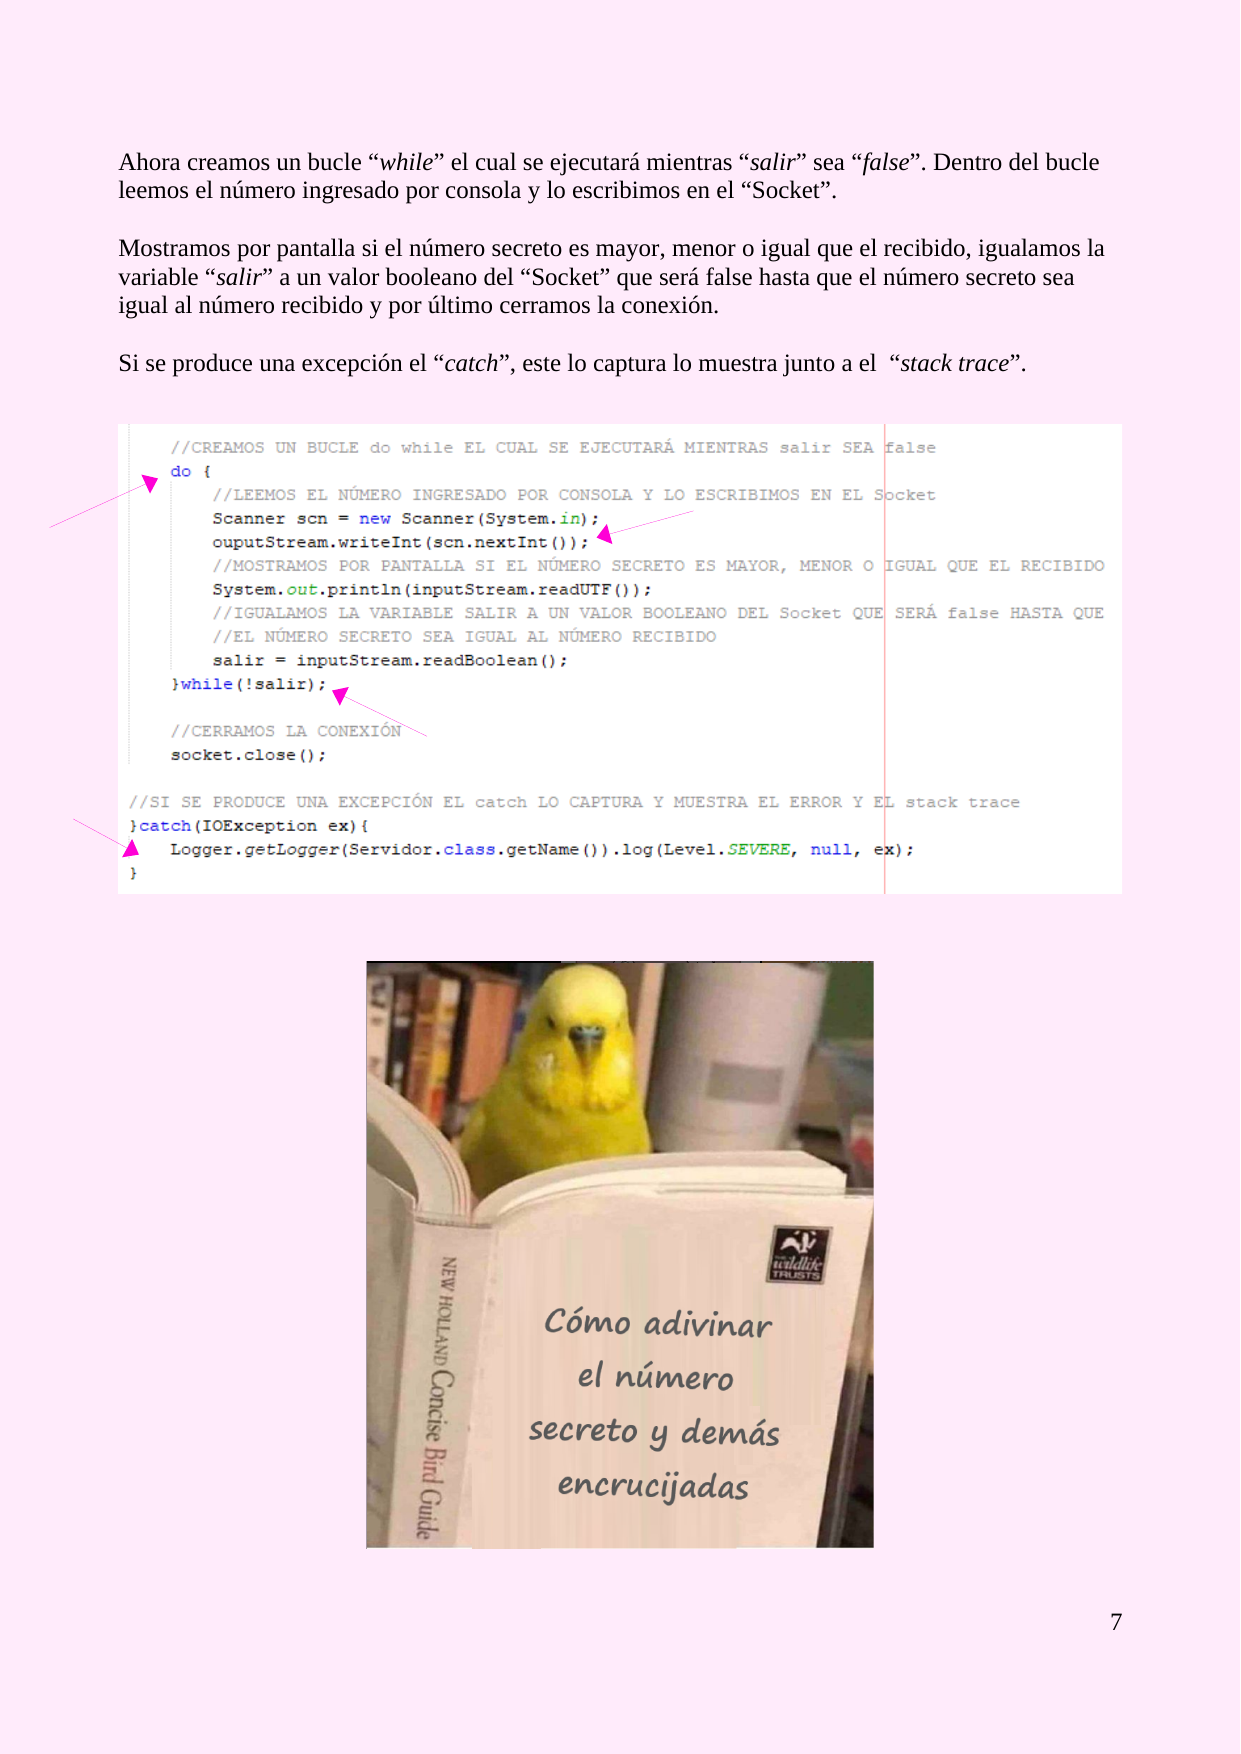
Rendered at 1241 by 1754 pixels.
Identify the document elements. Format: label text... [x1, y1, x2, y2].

picture [366, 961, 874, 1549]
text Mostramos por pantalla si el número secreto es mayor, menor o igual que el recibido, igualamos la variable “salir” a un valor booleano del “Socket” que será false hasta que el número secreto sea igual al número recibido y por último cerramos la conexión. [118, 233, 1122, 319]
text Ahora creamos un bucle “while” el cual se ejecutará mientras “salir” sea “false”. Dentro del bucle leemos el número ingresado por consola y lo escribimos en el “Socket”. [118, 147, 1122, 204]
text Si se produce una excepción el “catch”, este lo captura lo muestra junto a el “stack trace”. [118, 348, 1122, 377]
picture [118, 424, 1123, 894]
